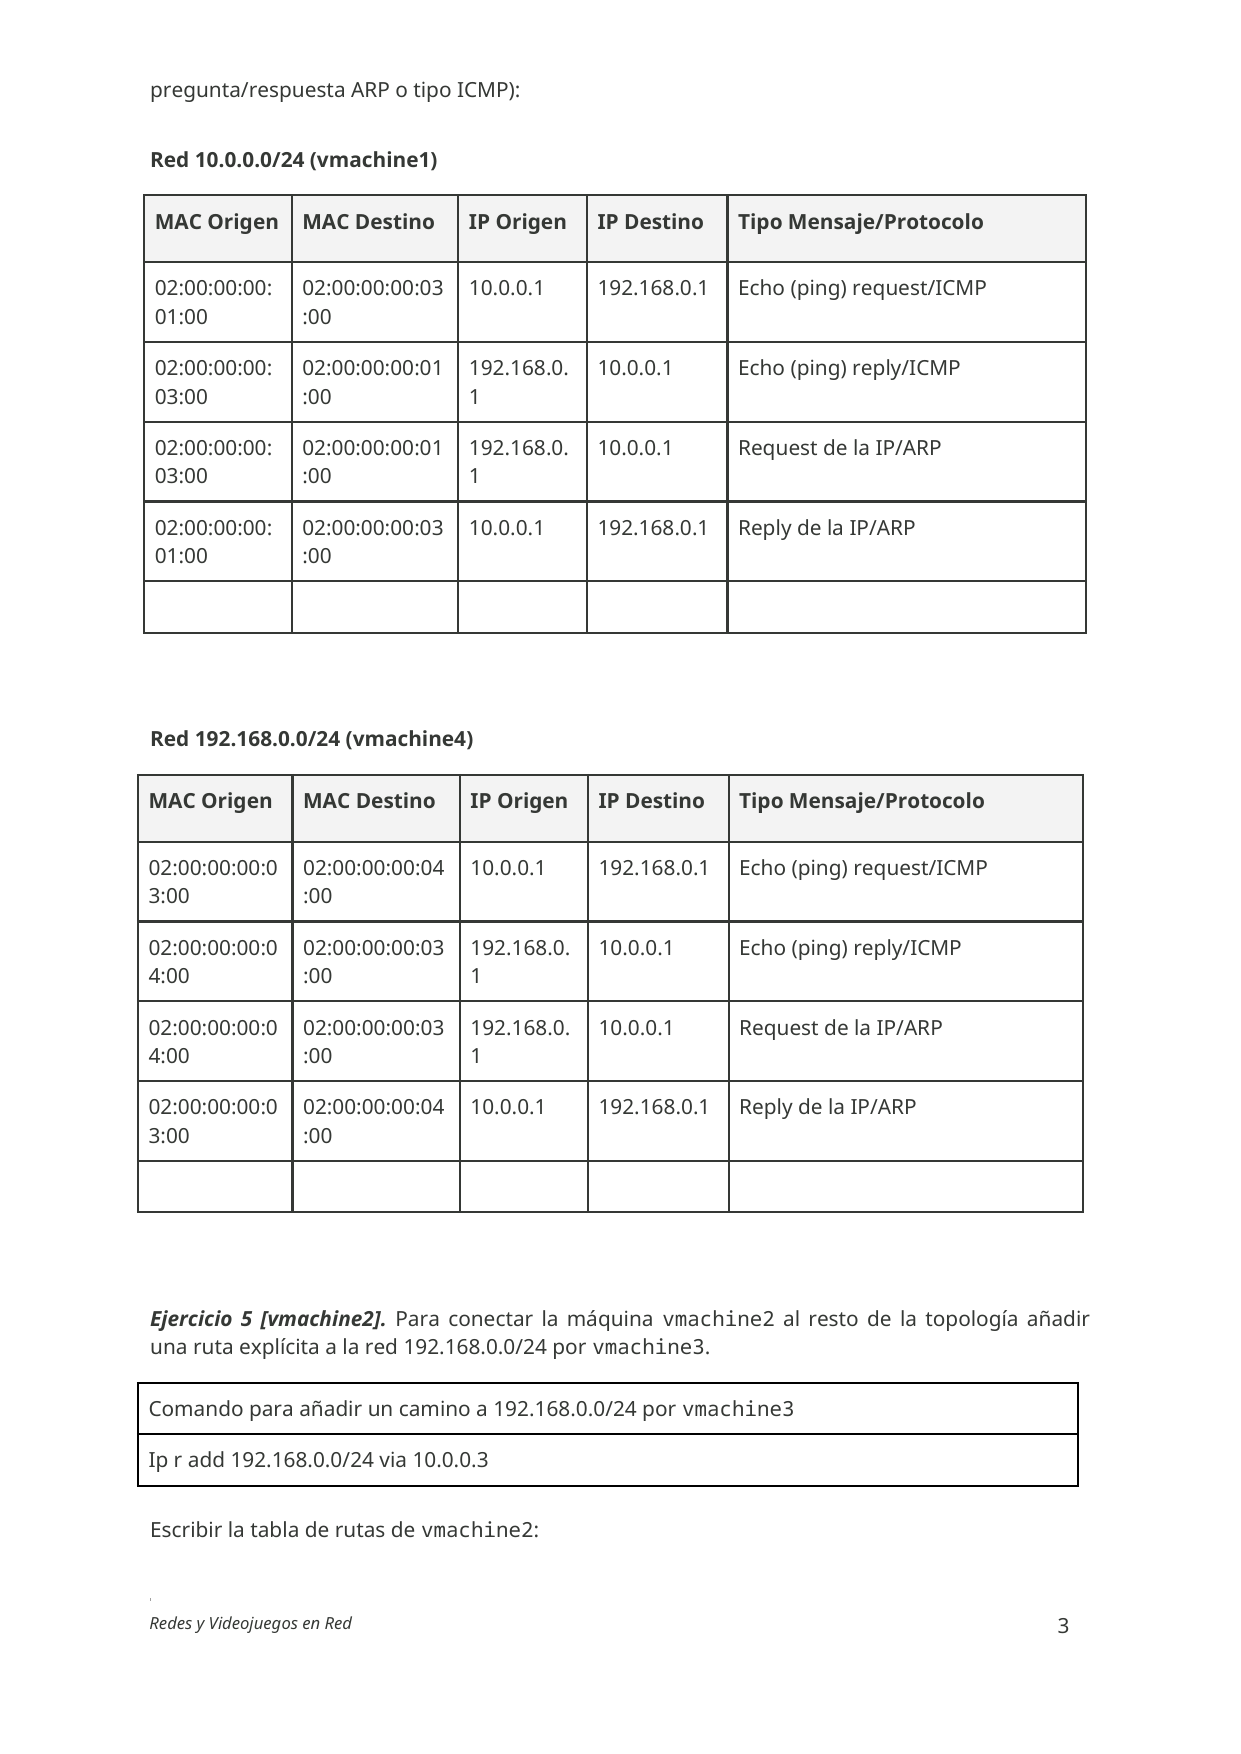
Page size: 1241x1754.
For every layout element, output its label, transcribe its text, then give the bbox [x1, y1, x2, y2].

table_cell Echo (ping) reply/ICMP [730, 923, 1082, 1000]
table_cell 02:00:00:00:03:00 [294, 923, 459, 1000]
table_cell Echo (ping) reply/ICMP [729, 343, 1085, 421]
table_cell [730, 1162, 1082, 1211]
table_cell 02:00:00:00:03:00 [139, 1082, 291, 1160]
table_cell 192.168.0.1 [588, 503, 726, 580]
table_cell 02:00:00:00:01:00 [145, 503, 291, 580]
table_cell [461, 1162, 587, 1211]
table_header Tipo Mensaje/Protocolo [730, 776, 1082, 841]
table_header Tipo Mensaje/Protocolo [729, 196, 1085, 261]
table_header Comando para añadir un camino a 192.168.0.0/24 por vmachine3 [139, 1384, 1077, 1433]
text Ejercicio 5 [vmachine2]. Para conectar la máquina vmachine2 al resto de la topología añadir una ruta explícita a la red 192.168.0.0/24 por vmachine3. [150, 1304, 1090, 1361]
table_cell [588, 582, 726, 632]
table_cell 02:00:00:00:01:00 [293, 343, 457, 421]
text pregunta/respuesta ARP o tipo ICMP): [150, 75, 1090, 103]
table_cell Echo (ping) request/ICMP [729, 263, 1085, 341]
table_cell 02:00:00:00:03:00 [139, 843, 291, 920]
table_header MAC Destino [293, 196, 457, 261]
table_cell 10.0.0.1 [459, 503, 586, 580]
table_cell [293, 582, 457, 632]
table_cell [139, 1162, 291, 1211]
table_cell [459, 582, 586, 632]
table_cell 10.0.0.1 [588, 423, 726, 500]
table_cell Reply de la IP/ARP [730, 1082, 1082, 1160]
text Red 192.168.0.0/24 (vmachine4) [150, 724, 1090, 753]
table_cell 02:00:00:00:03:00 [293, 503, 457, 580]
table_cell 02:00:00:00:03:00 [294, 1002, 459, 1080]
table_cell 192.168.0.1 [589, 843, 728, 920]
table_cell 192.168.0.1 [461, 923, 587, 1000]
table_cell 10.0.0.1 [459, 263, 586, 341]
table_cell 192.168.0.1 [459, 343, 586, 421]
table_header MAC Destino [294, 776, 459, 841]
table_cell 10.0.0.1 [589, 923, 728, 1000]
table_header MAC Origen [139, 776, 291, 841]
table_cell Request de la IP/ARP [730, 1002, 1082, 1080]
table_cell 02:00:00:00:04:00 [294, 843, 459, 920]
table_cell 02:00:00:00:04:00 [139, 1002, 291, 1080]
table_cell 02:00:00:00:04:00 [139, 923, 291, 1000]
table_header IP Origen [461, 776, 587, 841]
text Escribir la tabla de rutas de vmachine2: [150, 1515, 1090, 1543]
table_cell Reply de la IP/ARP [729, 503, 1085, 580]
table_cell 02:00:00:00:03:00 [293, 263, 457, 341]
table_cell 02:00:00:00:03:00 [145, 343, 291, 421]
table_cell 10.0.0.1 [589, 1002, 728, 1080]
table_cell 02:00:00:00:03:00 [145, 423, 291, 500]
table_cell 10.0.0.1 [461, 1082, 587, 1160]
table_cell [729, 582, 1085, 632]
table_header MAC Origen [145, 196, 291, 261]
table_cell [589, 1162, 728, 1211]
table_header IP Destino [588, 196, 726, 261]
table_cell 192.168.0.1 [588, 263, 726, 341]
table_cell 02:00:00:00:04:00 [294, 1082, 459, 1160]
table_cell 10.0.0.1 [588, 343, 726, 421]
table_cell 192.168.0.1 [461, 1002, 587, 1080]
table_cell 02:00:00:00:01:00 [145, 263, 291, 341]
table_header IP Destino [589, 776, 728, 841]
table_cell 192.168.0.1 [589, 1082, 728, 1160]
table_cell Request de la IP/ARP [729, 423, 1085, 500]
table_cell Echo (ping) request/ICMP [730, 843, 1082, 920]
table_cell 10.0.0.1 [461, 843, 587, 920]
table_cell [294, 1162, 459, 1211]
table_cell Ip r add 192.168.0.0/24 via 10.0.0.3 [139, 1435, 1077, 1484]
table_cell 02:00:00:00:01:00 [293, 423, 457, 500]
table_cell [145, 582, 291, 632]
text Red 10.0.0.0/24 (vmachine1) [150, 145, 1090, 173]
table_cell 192.168.0.1 [459, 423, 586, 500]
table_header IP Origen [459, 196, 586, 261]
